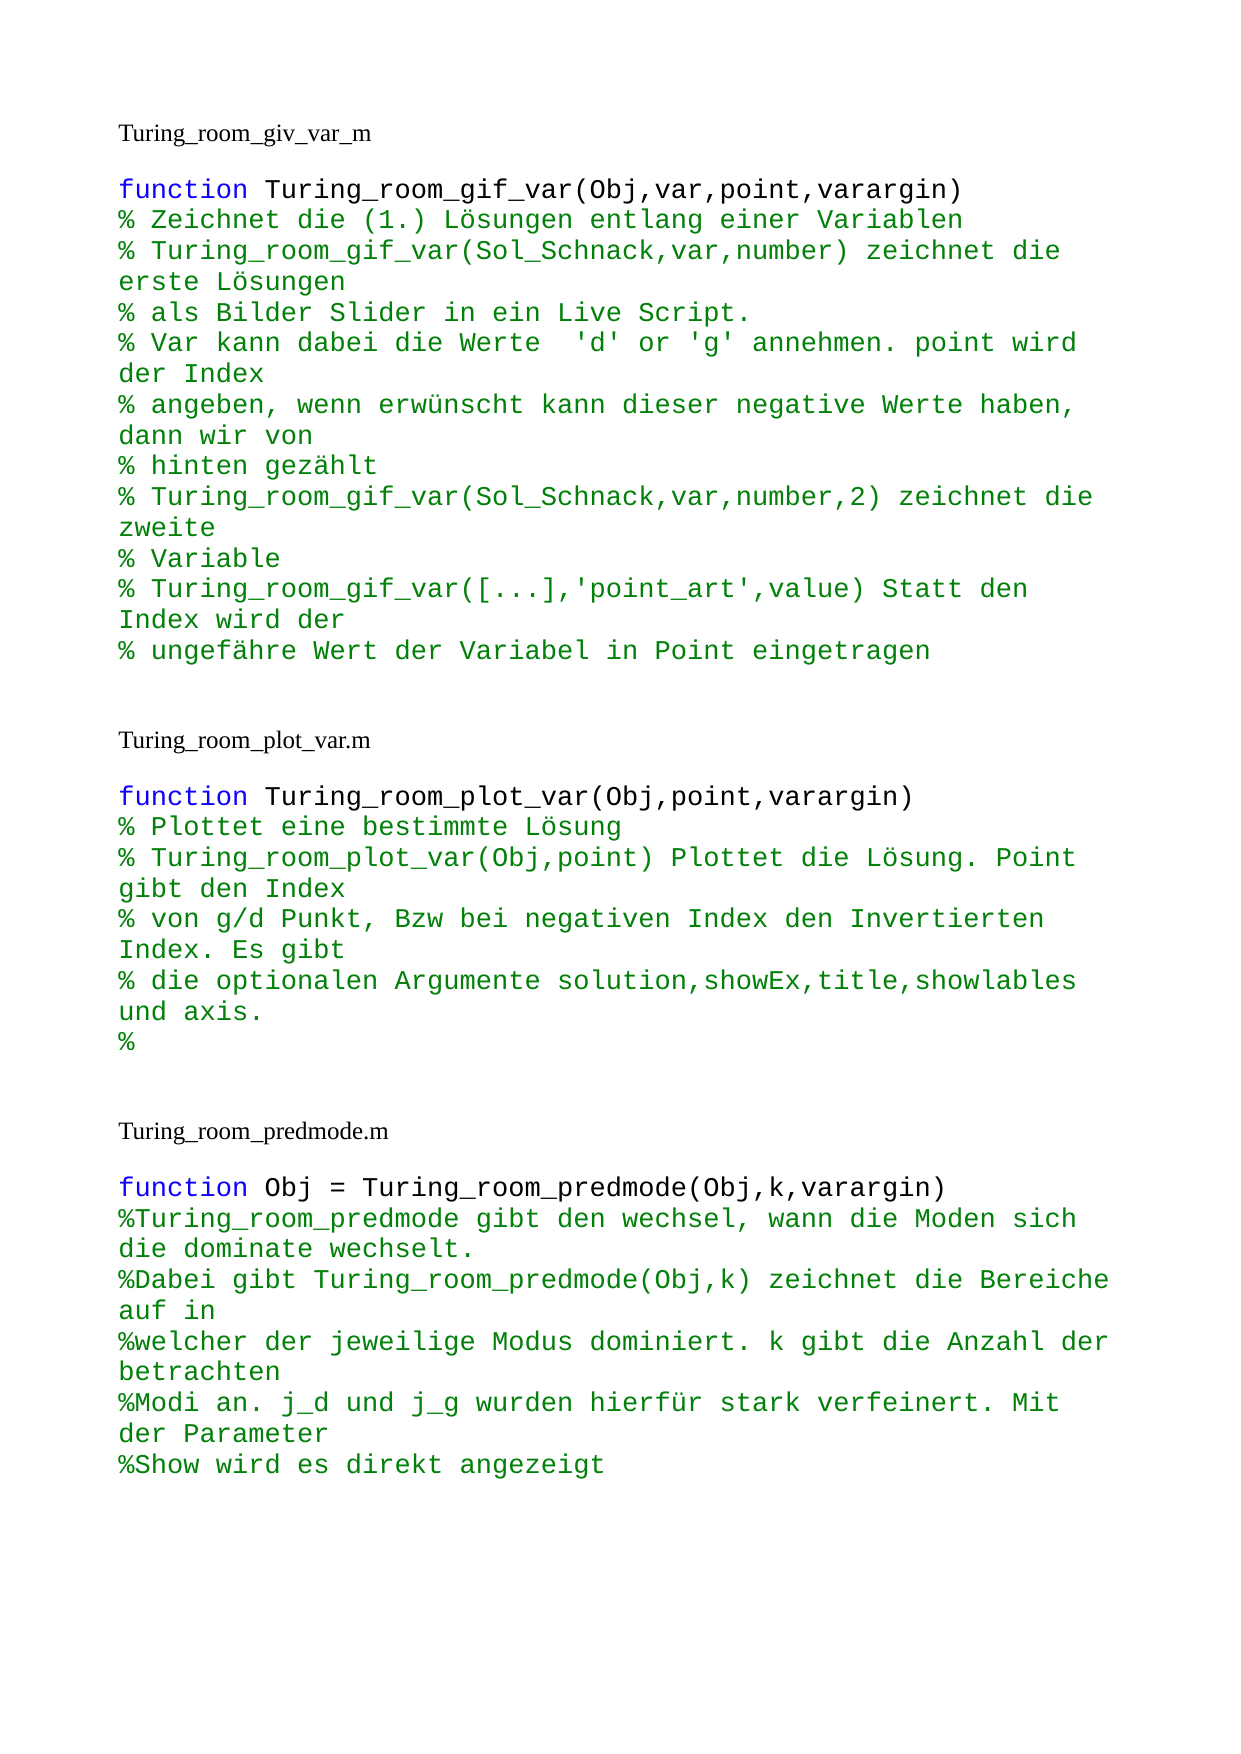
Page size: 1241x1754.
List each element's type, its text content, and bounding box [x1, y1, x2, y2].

text Turing_room_predmode.m [118, 1116, 1122, 1145]
text % Turing_room_gif_var(Sol_Schnack,var,number,2) zeichnet die zweite [118, 483, 1122, 544]
text % Turing_room_gif_var(Sol_Schnack,var,number) zeichnet die erste Lösungen [118, 237, 1122, 298]
text %welcher der jeweilige Modus dominiert. k gibt die Anzahl der betrachten [118, 1327, 1122, 1389]
text % von g/d Punkt, Bzw bei negativen Index den Invertierten Index. Es gibt [118, 905, 1122, 967]
text function Turing_room_plot_var(Obj,point,varargin) [118, 782, 1122, 813]
text %Modi an. j_d und j_g wurden hierfür stark verfeinert. Mit der Parameter [118, 1389, 1122, 1450]
text % Variable [118, 544, 1122, 575]
text % angeben, wenn erwünscht kann dieser negative Werte haben, dann wir von [118, 391, 1122, 452]
text function Turing_room_gif_var(Obj,var,point,varargin) [118, 176, 1122, 206]
text % die optionalen Argumente solution,showEx,title,showlables und axis. [118, 967, 1122, 1028]
text function Obj = Turing_room_predmode(Obj,k,varargin) [118, 1174, 1122, 1204]
text % Turing_room_gif_var([...],'point_art',value) Statt den Index wird der [118, 575, 1122, 637]
text %Turing_room_predmode gibt den wechsel, wann die Moden sich die dominate wechselt. [118, 1204, 1122, 1266]
text % [118, 1028, 1122, 1059]
text % hinten gezählt [118, 452, 1122, 483]
text % Zeichnet die (1.) Lösungen entlang einer Variablen [118, 206, 1122, 237]
text % ungefähre Wert der Variabel in Point eingetragen [118, 637, 1122, 667]
text % Var kann dabei die Werte 'd' or 'g' annehmen. point wird der Index [118, 329, 1122, 391]
text Turing_room_giv_var_m [118, 118, 1122, 147]
text % als Bilder Slider in ein Live Script. [118, 298, 1122, 329]
text % Plottet eine bestimmte Lösung [118, 813, 1122, 844]
text Turing_room_plot_var.m [118, 725, 1122, 753]
text %Dabei gibt Turing_room_predmode(Obj,k) zeichnet die Bereiche auf in [118, 1266, 1122, 1327]
text % Turing_room_plot_var(Obj,point) Plottet die Lösung. Point gibt den Index [118, 844, 1122, 905]
text %Show wird es direkt angezeigt [118, 1450, 1122, 1481]
